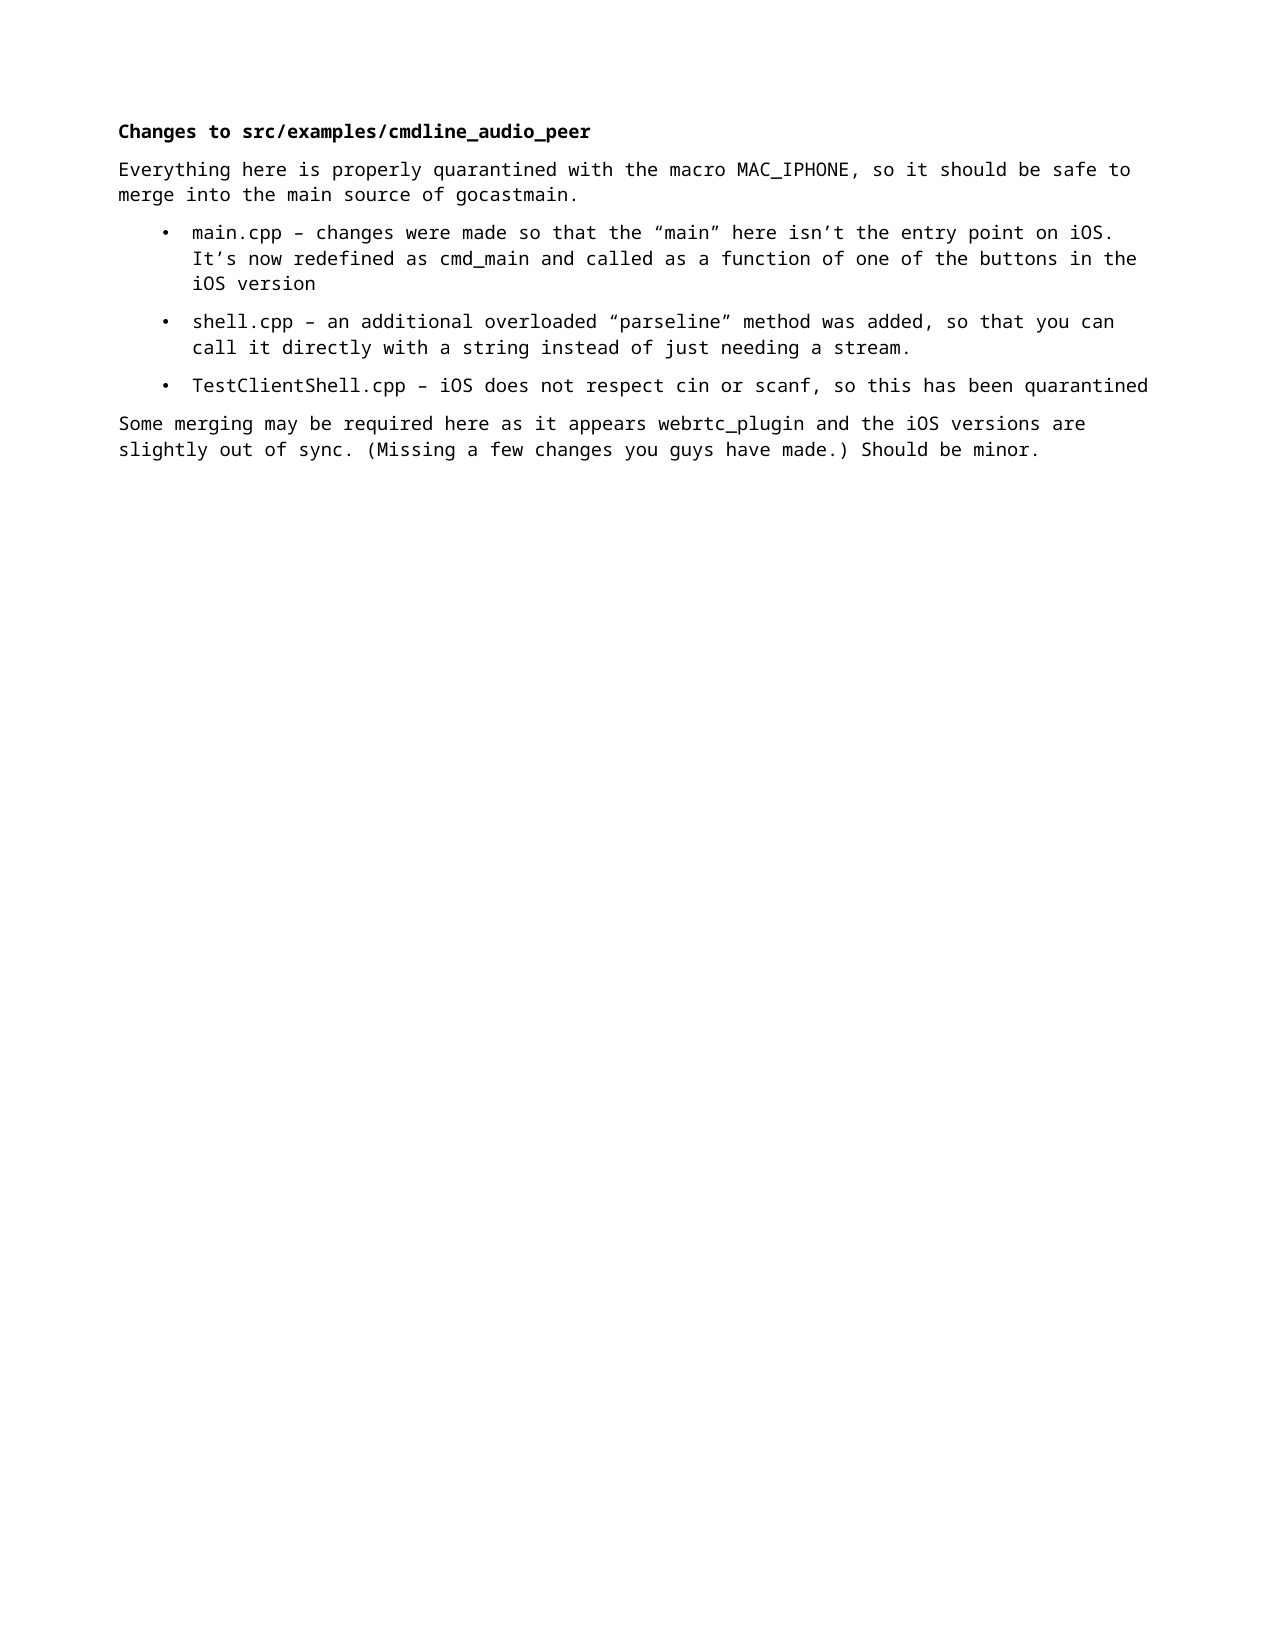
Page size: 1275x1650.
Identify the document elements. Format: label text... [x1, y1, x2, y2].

text Changes to src/examples/cmdline_audio_peer [118, 118, 1157, 144]
text Everything here is properly quarantined with the macro MAC_IPHONE, so it should be safe to merge into the main source of gocastmain. [118, 156, 1157, 207]
list TestClientShell.cpp – iOS does not respect cin or scanf, so this has been quarantined [162, 372, 1157, 398]
list main.cpp – changes were made so that the “main” here isn’t the entry point on iOS. It’s now redefined as cmd_main and called as a function of one of the buttons in the iOS version [162, 220, 1157, 296]
text Some merging may be required here as it appears webrtc_plugin and the iOS versions are slightly out of sync. (Missing a few changes you guys have made.) Should be minor. [118, 410, 1157, 461]
list shell.cpp – an additional overloaded “parseline” method was added, so that you can call it directly with a string instead of just needing a stream. [162, 309, 1157, 360]
